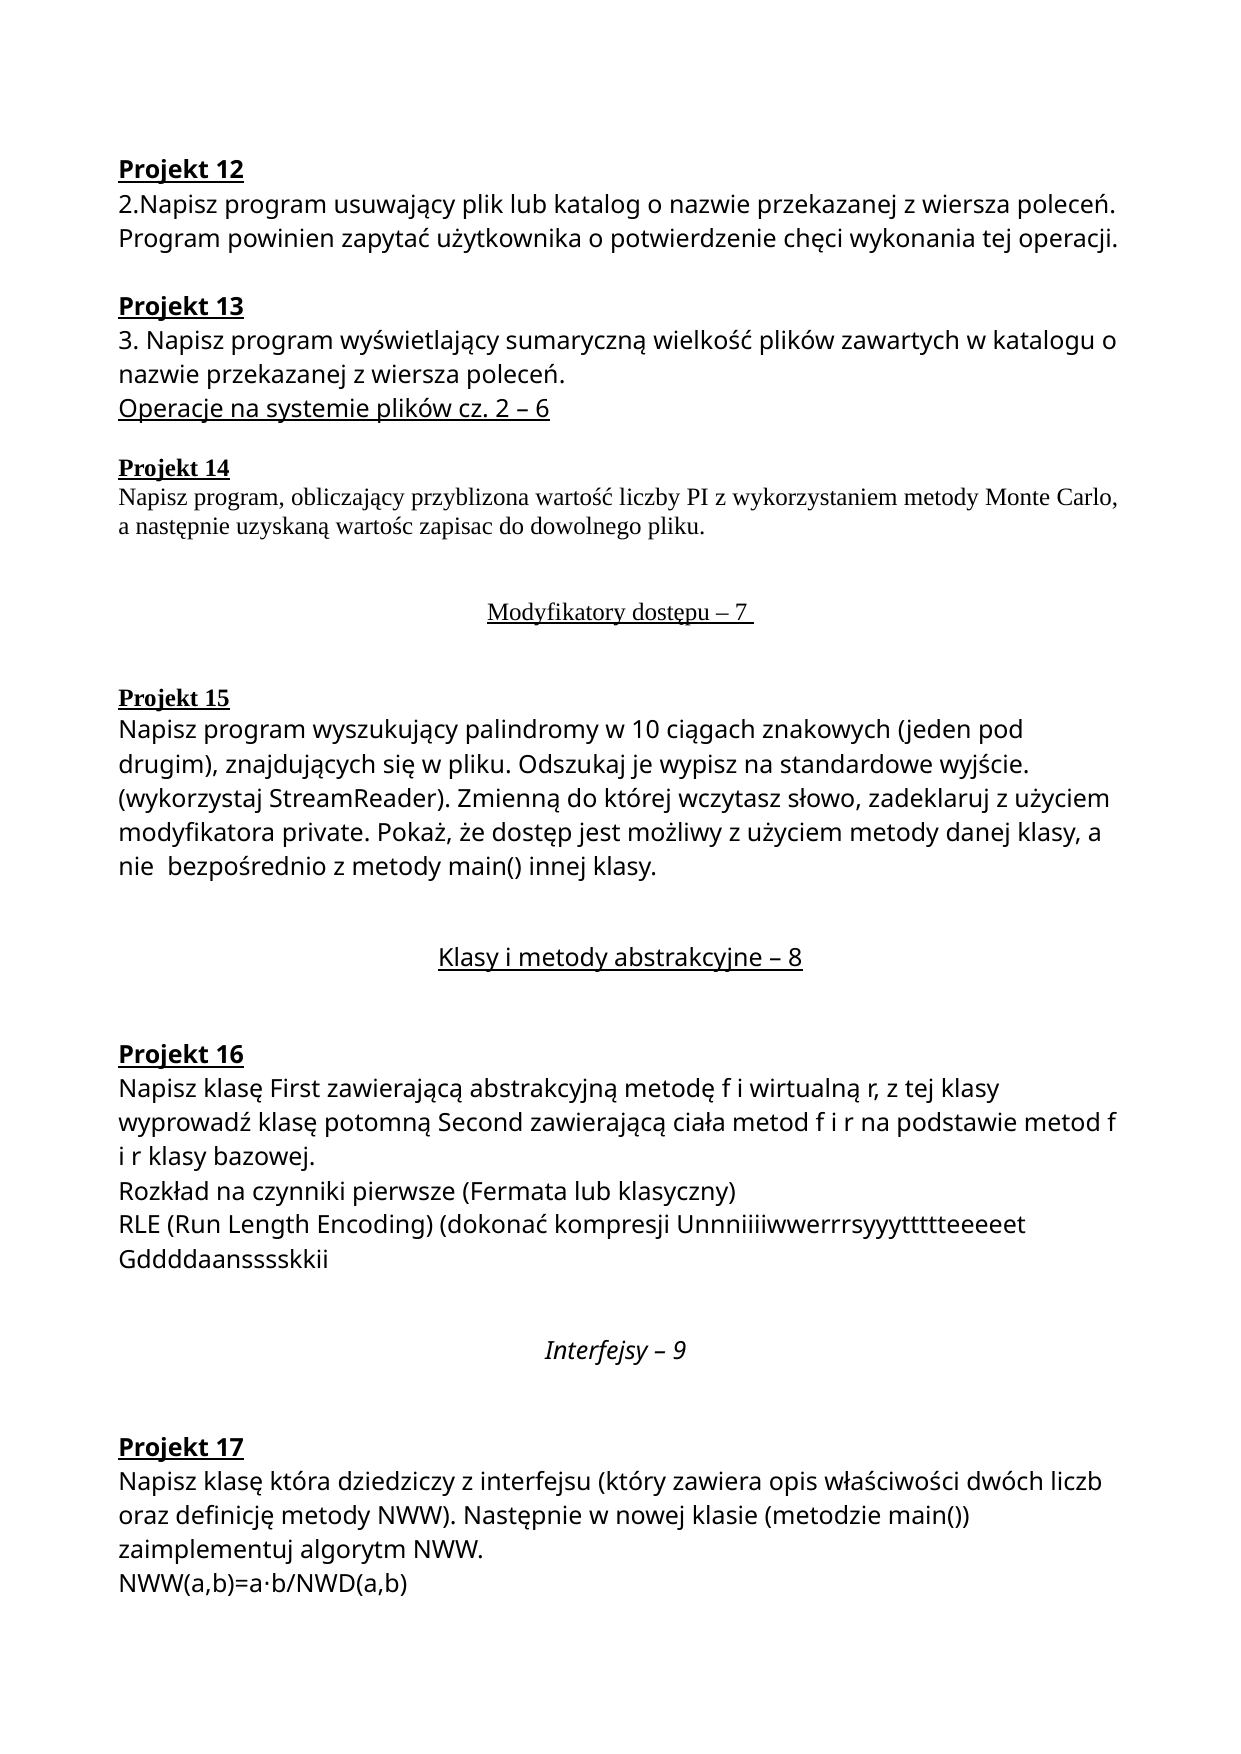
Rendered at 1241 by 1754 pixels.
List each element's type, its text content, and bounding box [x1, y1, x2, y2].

text 3. Napisz program wyświetlający sumaryczną wielkość plików zawartych w katalogu o nazwie przekazanej z wiersza poleceń. [118, 322, 1122, 391]
text 2.Napisz program usuwający plik lub katalog o nazwie przekazanej z wiersza poleceń. Program powinien zapytać użytkownika o potwierdzenie chęci wykonania tej operacji. Projekt 13 [118, 186, 1122, 322]
text Projekt 17 Napisz klasę która dziedziczy z interfejsu (który zawiera opis właściwości dwóch liczb oraz definicję metody NWW). Następnie w nowej klasie (metodzie main()) zaimplementuj algorytm NWW. [118, 1396, 1122, 1566]
text Projekt 14 Napisz program, obliczający przyblizona wartość liczby PI z wykorzystaniem metody Monte Carlo, a następnie uzyskaną wartośc zapisac do dowolnego pliku. [118, 453, 1122, 540]
text Operacje na systemie plików cz. 2 – 6 [118, 391, 1122, 425]
text Projekt 16 Napisz klasę First zawierającą abstrakcyjną metodę f i wirtualną r, z tej klasy wyprowadź klasę potomną Second zawierającą ciała metod f i r na podstawie metod f i r klasy bazowej. [118, 1003, 1122, 1173]
text Modyfikatory dostępu – 7 [118, 540, 1122, 655]
text NWW(a,b)=a⋅b/NWD(a,b) [118, 1566, 1122, 1600]
text Klasy i metody abstrakcyjne – 8 [118, 911, 1122, 1003]
text Projekt 15 Napisz program wyszukujący palindromy w 10 ciągach znakowych (jeden pod drugim), znajdujących się w pliku. Odszukaj je wypisz na standardowe wyjście. (wykorzystaj StreamReader). Zmienną do której wczytasz słowo, zadeklaruj z użyciem modyfikatora private. Pokaż, że dostęp jest możliwy z użyciem metody danej klasy, a nie bezpośrednio z metody main() innej klasy. [118, 655, 1122, 882]
text Interfejsy – 9 [118, 1333, 1122, 1396]
text Rozkład na czynniki pierwsze (Fermata lub klasyczny) [118, 1173, 1122, 1207]
text Projekt 12 [118, 118, 1122, 186]
text RLE (Run Length Encoding) (dokonać kompresji Unnniiiiwwerrrsyyyttttteeeeet Gddddaansssskkii [118, 1207, 1122, 1275]
